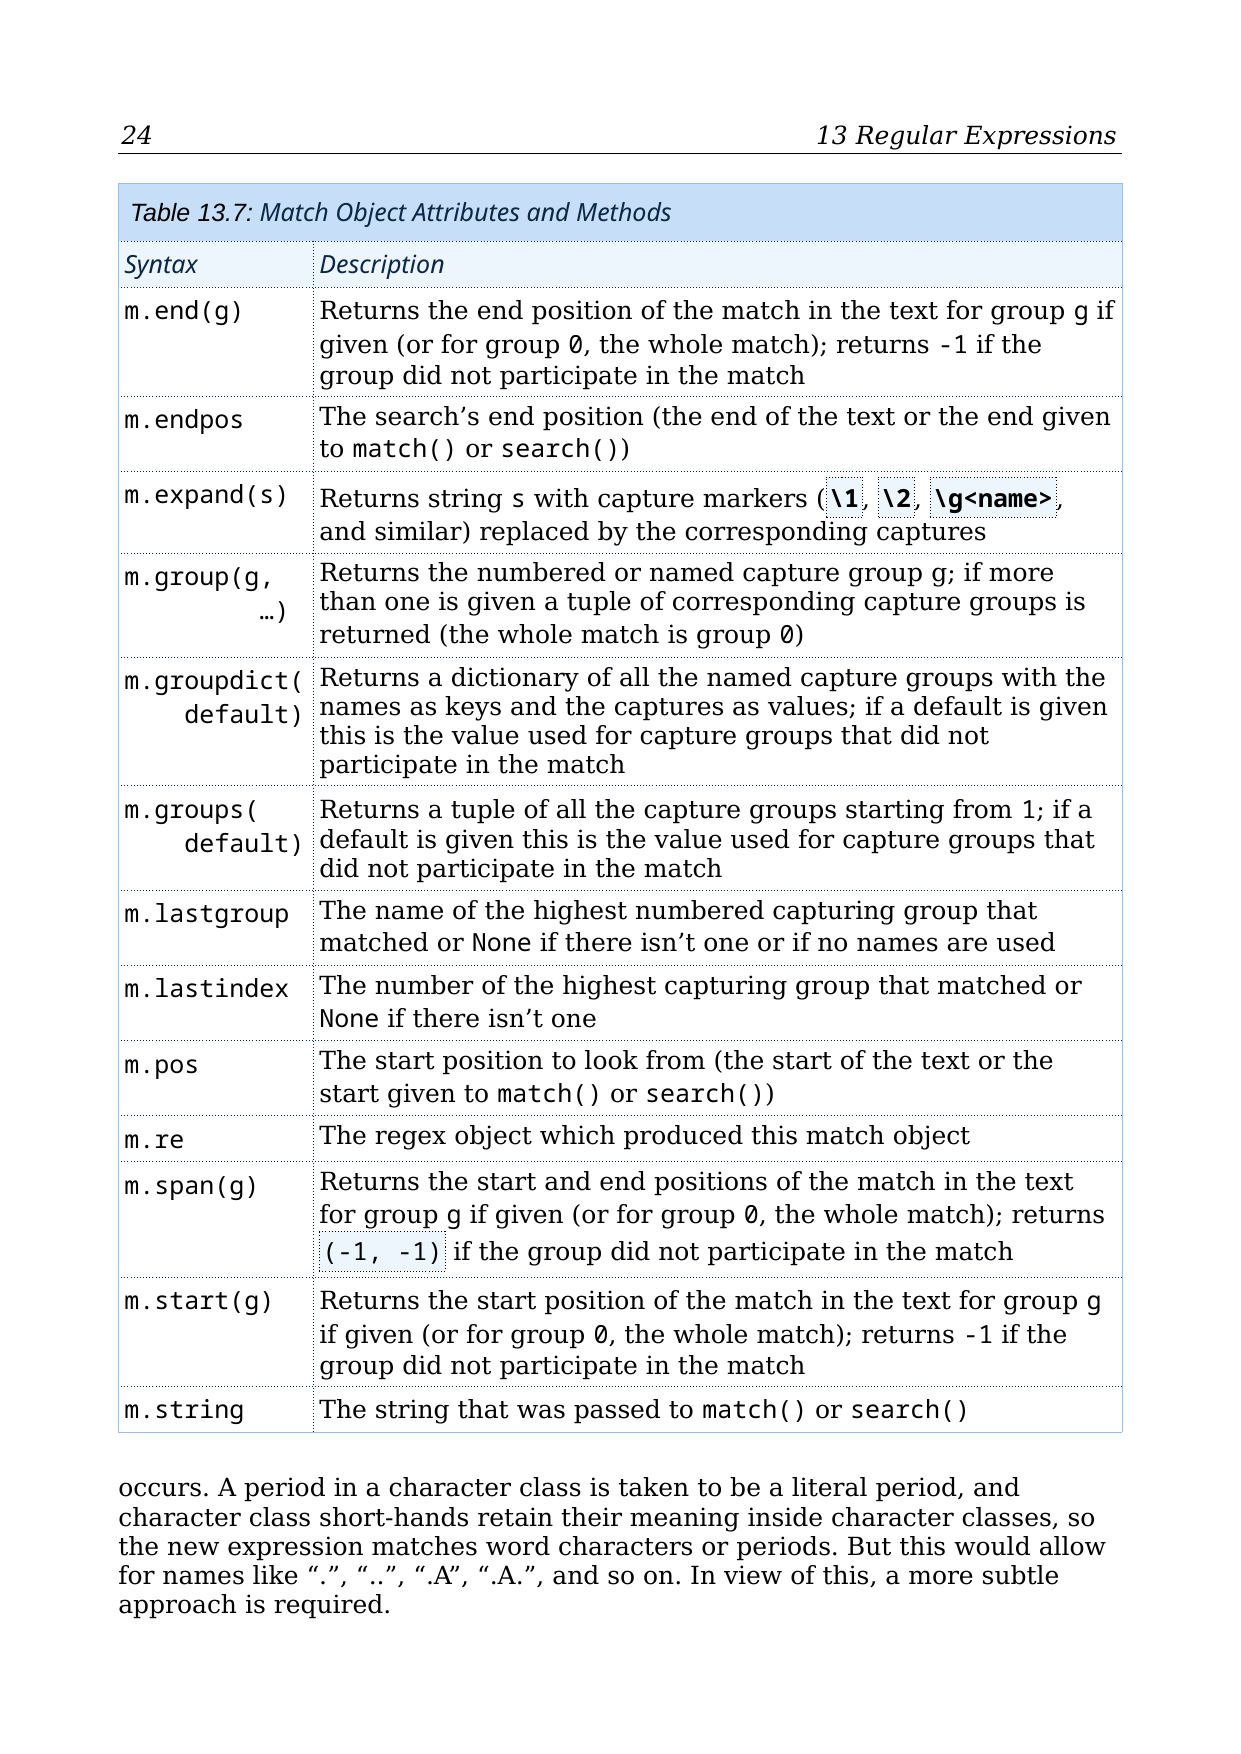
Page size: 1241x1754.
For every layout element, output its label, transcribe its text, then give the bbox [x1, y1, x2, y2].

table_cell m.re [119, 1115, 313, 1161]
table_cell m.string [119, 1386, 313, 1432]
table_cell m.expand(s) [119, 471, 313, 552]
table_cell m.end(g) [119, 287, 313, 396]
table_cell Returns a dictionary of all the named capture groups with the names as keys and the captures as values; if a default is given this is the value used for capture groups that did not participate in the match [313, 657, 1122, 785]
table_cell m.lastgroup [119, 890, 313, 965]
table_cell Returns string s with capture markers (\1, \2, \g<name>, and similar) replaced by the corresponding captures [313, 471, 1122, 552]
table_cell Returns a tuple of all the capture groups starting from 1; if a default is given this is the value used for capture groups that did not participate in the match [313, 785, 1122, 890]
table_cell m.endpos [119, 396, 313, 471]
table_cell The start position to look from (the start of the text or the start given to match() or search()) [313, 1040, 1122, 1115]
table_cell The regex object which produced this match object [313, 1115, 1122, 1161]
table_cell Returns the numbered or named capture group g; if more than one is given a tuple of corresponding capture groups is returned (the whole match is group 0) [313, 553, 1122, 657]
table_cell The name of the highest numbered capturing group that matched or None if there isn’t one or if no names are used [313, 890, 1122, 965]
table_cell m.groups( default) [119, 785, 313, 890]
table_cell m.pos [119, 1040, 313, 1115]
table_cell Returns the start and end positions of the match in the text for group g if given (or for group 0, the whole match); returns (-1, -1) if the group did not participate in the match [313, 1161, 1122, 1277]
table_cell m.span(g) [119, 1161, 313, 1277]
table_cell Returns the end position of the match in the text for group g if given (or for group 0, the whole match); returns -1 if the group did not participate in the match [313, 287, 1122, 396]
table_cell Returns the start position of the match in the text for group g if given (or for group 0, the whole match); returns -1 if the group did not participate in the match [313, 1277, 1122, 1386]
table_cell The search’s end position (the end of the text or the end given to match() or search()) [313, 396, 1122, 471]
table_cell m.start(g) [119, 1277, 313, 1386]
table_header Table 13.7: Match Object Attributes and Methods [119, 184, 1122, 241]
table_cell m.group(g, …) [119, 553, 313, 657]
text occurs. A period in a character class is taken to be a literal period, and character class short-hands retain their meaning inside character classes, so the new expression matches word characters or periods. But this would allow for names like “.”, “..”, “.A”, “.A.”, and so on. In view of this, a more subtle approach is required. [118, 1473, 1122, 1619]
table_cell The string that was passed to match() or search() [313, 1386, 1122, 1432]
table_cell m.lastindex [119, 965, 313, 1040]
table_cell The number of the highest capturing group that matched or None if there isn’t one [313, 965, 1122, 1040]
table_cell Syntax [119, 241, 313, 287]
table_cell m.groupdict( default) [119, 657, 313, 785]
table_cell Description [313, 241, 1122, 287]
